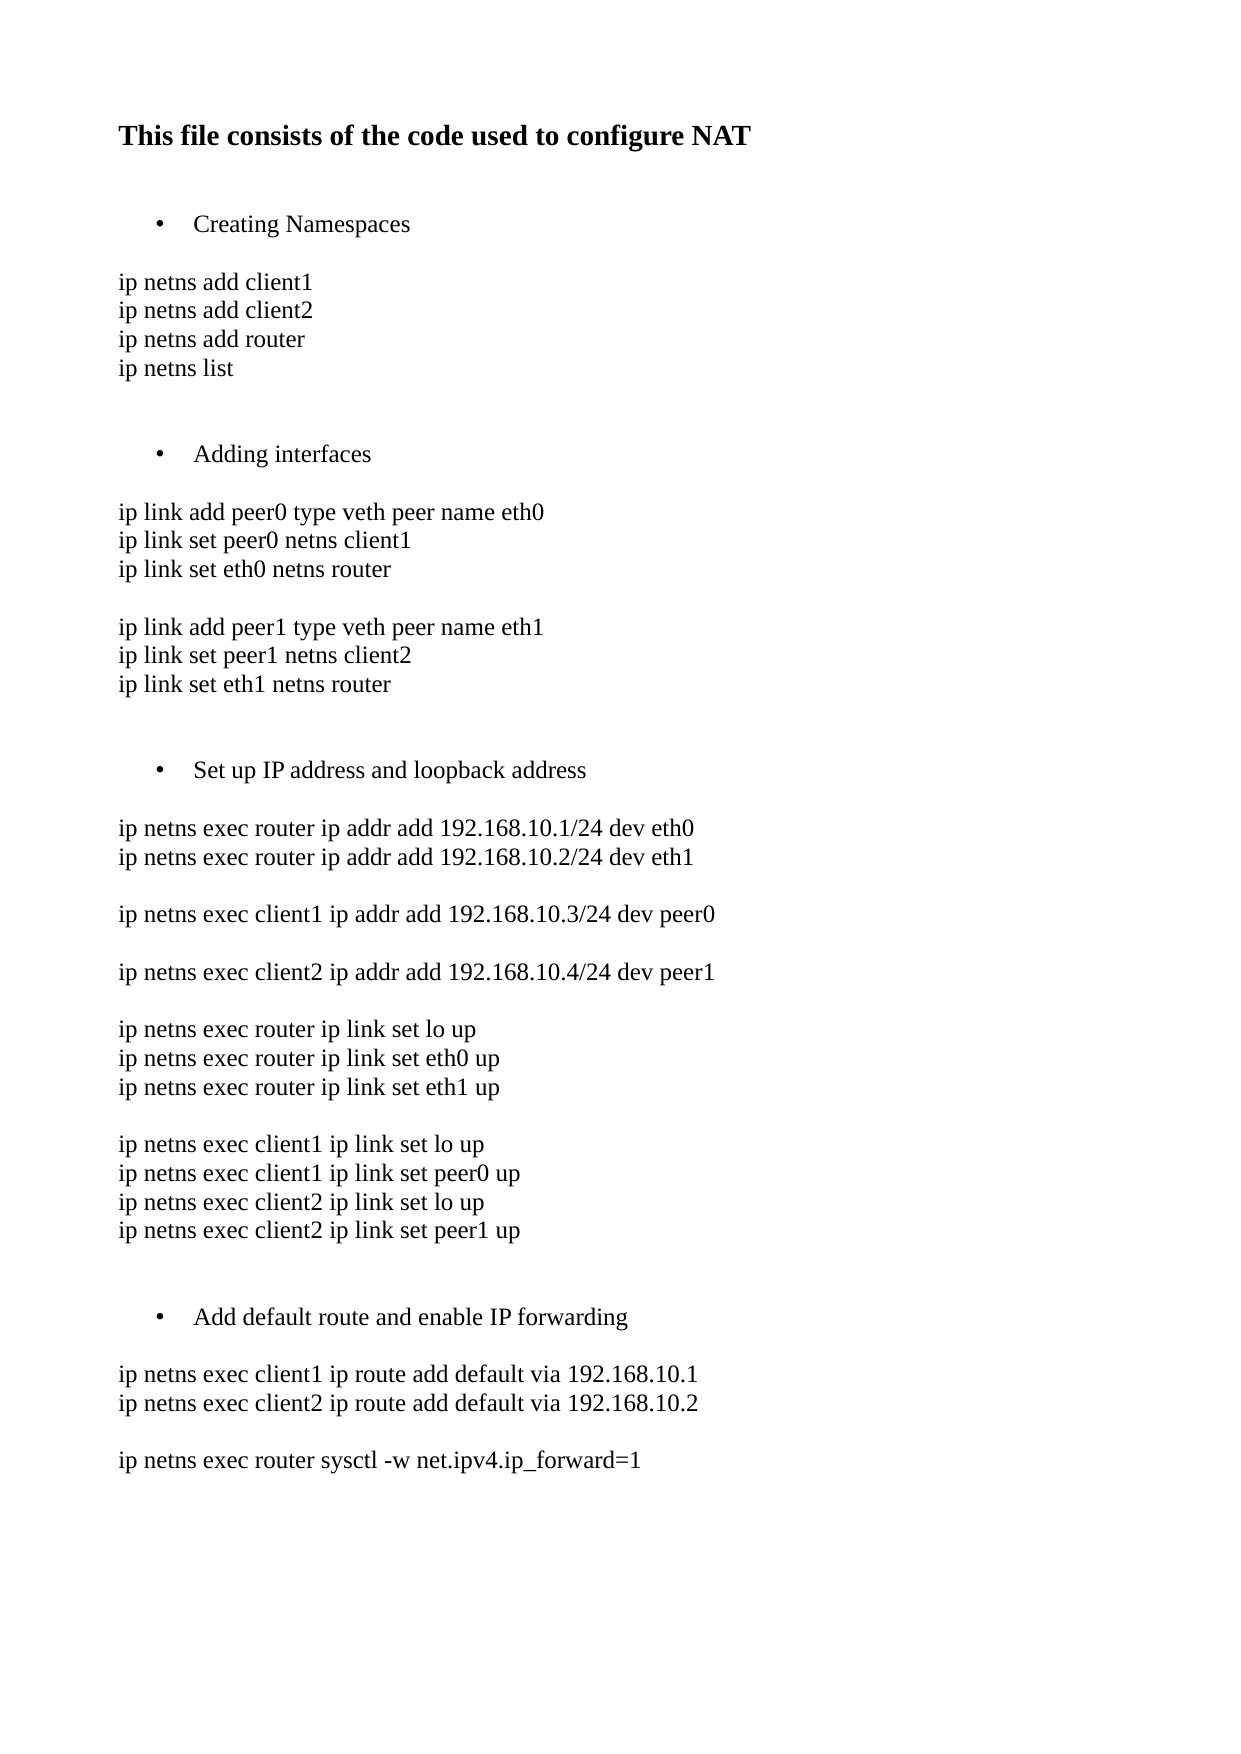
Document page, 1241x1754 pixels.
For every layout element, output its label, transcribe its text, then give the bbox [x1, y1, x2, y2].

text ip netns exec router ip link set eth0 up [118, 1043, 1122, 1072]
text ip link add peer0 type veth peer name eth0 [118, 497, 1122, 525]
text ip netns exec client1 ip link set peer0 up [118, 1158, 1122, 1187]
text ip netns add router [118, 324, 1122, 353]
list Creating Namespaces [156, 209, 1122, 238]
text ip link set eth1 netns router [118, 669, 1122, 698]
text ip netns exec client1 ip link set lo up [118, 1129, 1122, 1158]
text ip netns add client2 [118, 295, 1122, 324]
text ip netns exec router ip link set eth1 up [118, 1072, 1122, 1100]
text ip link set eth0 netns router [118, 554, 1122, 583]
list Add default route and enable IP forwarding [156, 1302, 1122, 1330]
text ip netns list [118, 353, 1122, 382]
text ip netns exec router ip addr add 192.168.10.1/24 dev eth0 [118, 813, 1122, 842]
text ip netns exec client2 ip route add default via 192.168.10.2 [118, 1388, 1122, 1417]
text ip netns add client1 [118, 267, 1122, 295]
text ip link set peer1 netns client2 [118, 640, 1122, 669]
text ip netns exec client1 ip route add default via 192.168.10.1 [118, 1359, 1122, 1388]
text ip link set peer0 netns client1 [118, 525, 1122, 554]
text ip netns exec router ip addr add 192.168.10.2/24 dev eth1 [118, 842, 1122, 870]
text ip netns exec client2 ip link set lo up [118, 1187, 1122, 1215]
list Adding interfaces [156, 439, 1122, 468]
text ip netns exec client2 ip addr add 192.168.10.4/24 dev peer1 [118, 957, 1122, 985]
text This file consists of the code used to configure NAT [118, 118, 1122, 152]
text ip netns exec router ip link set lo up [118, 1014, 1122, 1043]
list Set up IP address and loopback address [156, 755, 1122, 784]
text ip netns exec client1 ip addr add 192.168.10.3/24 dev peer0 [118, 899, 1122, 928]
text ip netns exec router sysctl -w net.ipv4.ip_forward=1 [118, 1445, 1122, 1474]
text ip link add peer1 type veth peer name eth1 [118, 612, 1122, 640]
text ip netns exec client2 ip link set peer1 up [118, 1215, 1122, 1244]
